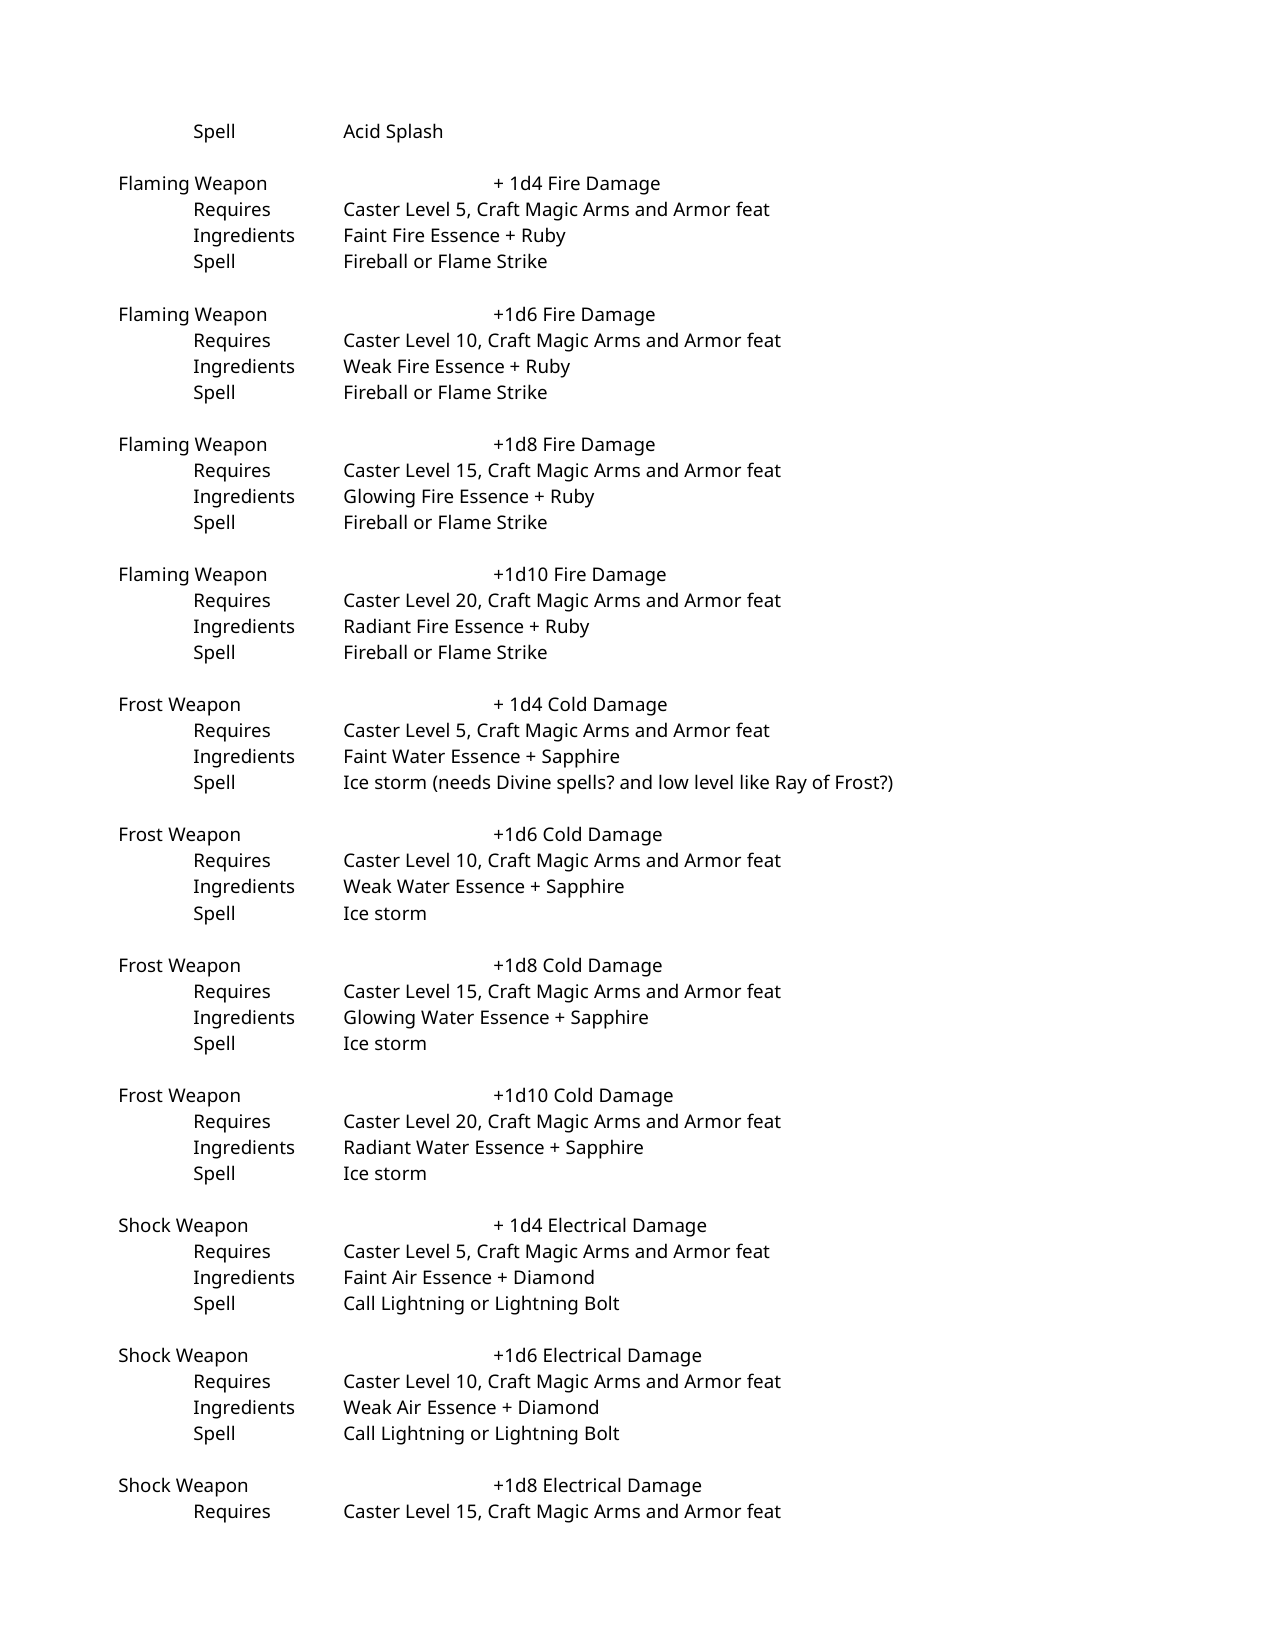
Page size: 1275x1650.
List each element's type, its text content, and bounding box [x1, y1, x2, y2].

text Spell Acid Splash [118, 118, 1157, 144]
text Shock Weapon + 1d4 Electrical Damage [118, 1212, 1157, 1238]
text Ingredients Weak Air Essence + Diamond [118, 1394, 1157, 1420]
text Shock Weapon +1d6 Electrical Damage [118, 1342, 1157, 1368]
text Frost Weapon +1d10 Cold Damage [118, 1082, 1157, 1108]
text Requires Caster Level 15, Craft Magic Arms and Armor feat [118, 977, 1157, 1003]
text Spell Call Lightning or Lightning Bolt [118, 1420, 1157, 1446]
text Ingredients Radiant Water Essence + Sapphire [118, 1134, 1157, 1160]
text Spell Fireball or Flame Strike [118, 378, 1157, 404]
text Spell Fireball or Flame Strike [118, 509, 1157, 535]
text Spell Ice storm [118, 1029, 1157, 1056]
text Ingredients Glowing Water Essence + Sapphire [118, 1003, 1157, 1029]
text Ingredients Weak Water Essence + Sapphire [118, 873, 1157, 899]
text Spell Fireball or Flame Strike [118, 639, 1157, 665]
text Flaming Weapon +1d6 Fire Damage [118, 300, 1157, 326]
text Requires Caster Level 5, Craft Magic Arms and Armor feat [118, 1238, 1157, 1264]
text Flaming Weapon +1d8 Fire Damage [118, 431, 1157, 457]
text Ingredients Weak Fire Essence + Ruby [118, 352, 1157, 378]
text Spell Ice storm [118, 899, 1157, 925]
text Requires Caster Level 20, Craft Magic Arms and Armor feat [118, 587, 1157, 613]
text Ingredients Faint Air Essence + Diamond [118, 1264, 1157, 1290]
text Requires Caster Level 20, Craft Magic Arms and Armor feat [118, 1108, 1157, 1134]
text Flaming Weapon + 1d4 Fire Damage [118, 170, 1157, 196]
text Frost Weapon +1d6 Cold Damage [118, 821, 1157, 847]
text Requires Caster Level 10, Craft Magic Arms and Armor feat [118, 1368, 1157, 1394]
text Ingredients Glowing Fire Essence + Ruby [118, 483, 1157, 509]
text Frost Weapon + 1d4 Cold Damage [118, 691, 1157, 717]
text Spell Call Lightning or Lightning Bolt [118, 1290, 1157, 1316]
text Requires Caster Level 10, Craft Magic Arms and Armor feat [118, 847, 1157, 873]
text Requires Caster Level 15, Craft Magic Arms and Armor feat [118, 457, 1157, 483]
text Requires Caster Level 15, Craft Magic Arms and Armor feat [118, 1498, 1157, 1524]
text Spell Ice storm [118, 1160, 1157, 1186]
text Requires Caster Level 10, Craft Magic Arms and Armor feat [118, 326, 1157, 352]
text Requires Caster Level 5, Craft Magic Arms and Armor feat [118, 196, 1157, 222]
text Requires Caster Level 5, Craft Magic Arms and Armor feat [118, 717, 1157, 743]
text Shock Weapon +1d8 Electrical Damage [118, 1472, 1157, 1498]
text Spell Ice storm (needs Divine spells? and low level like Ray of Frost?) [118, 769, 1157, 795]
text Ingredients Radiant Fire Essence + Ruby [118, 613, 1157, 639]
text Ingredients Faint Water Essence + Sapphire [118, 743, 1157, 769]
text Flaming Weapon +1d10 Fire Damage [118, 561, 1157, 587]
text Frost Weapon +1d8 Cold Damage [118, 951, 1157, 977]
text Ingredients Faint Fire Essence + Ruby [118, 222, 1157, 248]
text Spell Fireball or Flame Strike [118, 248, 1157, 274]
